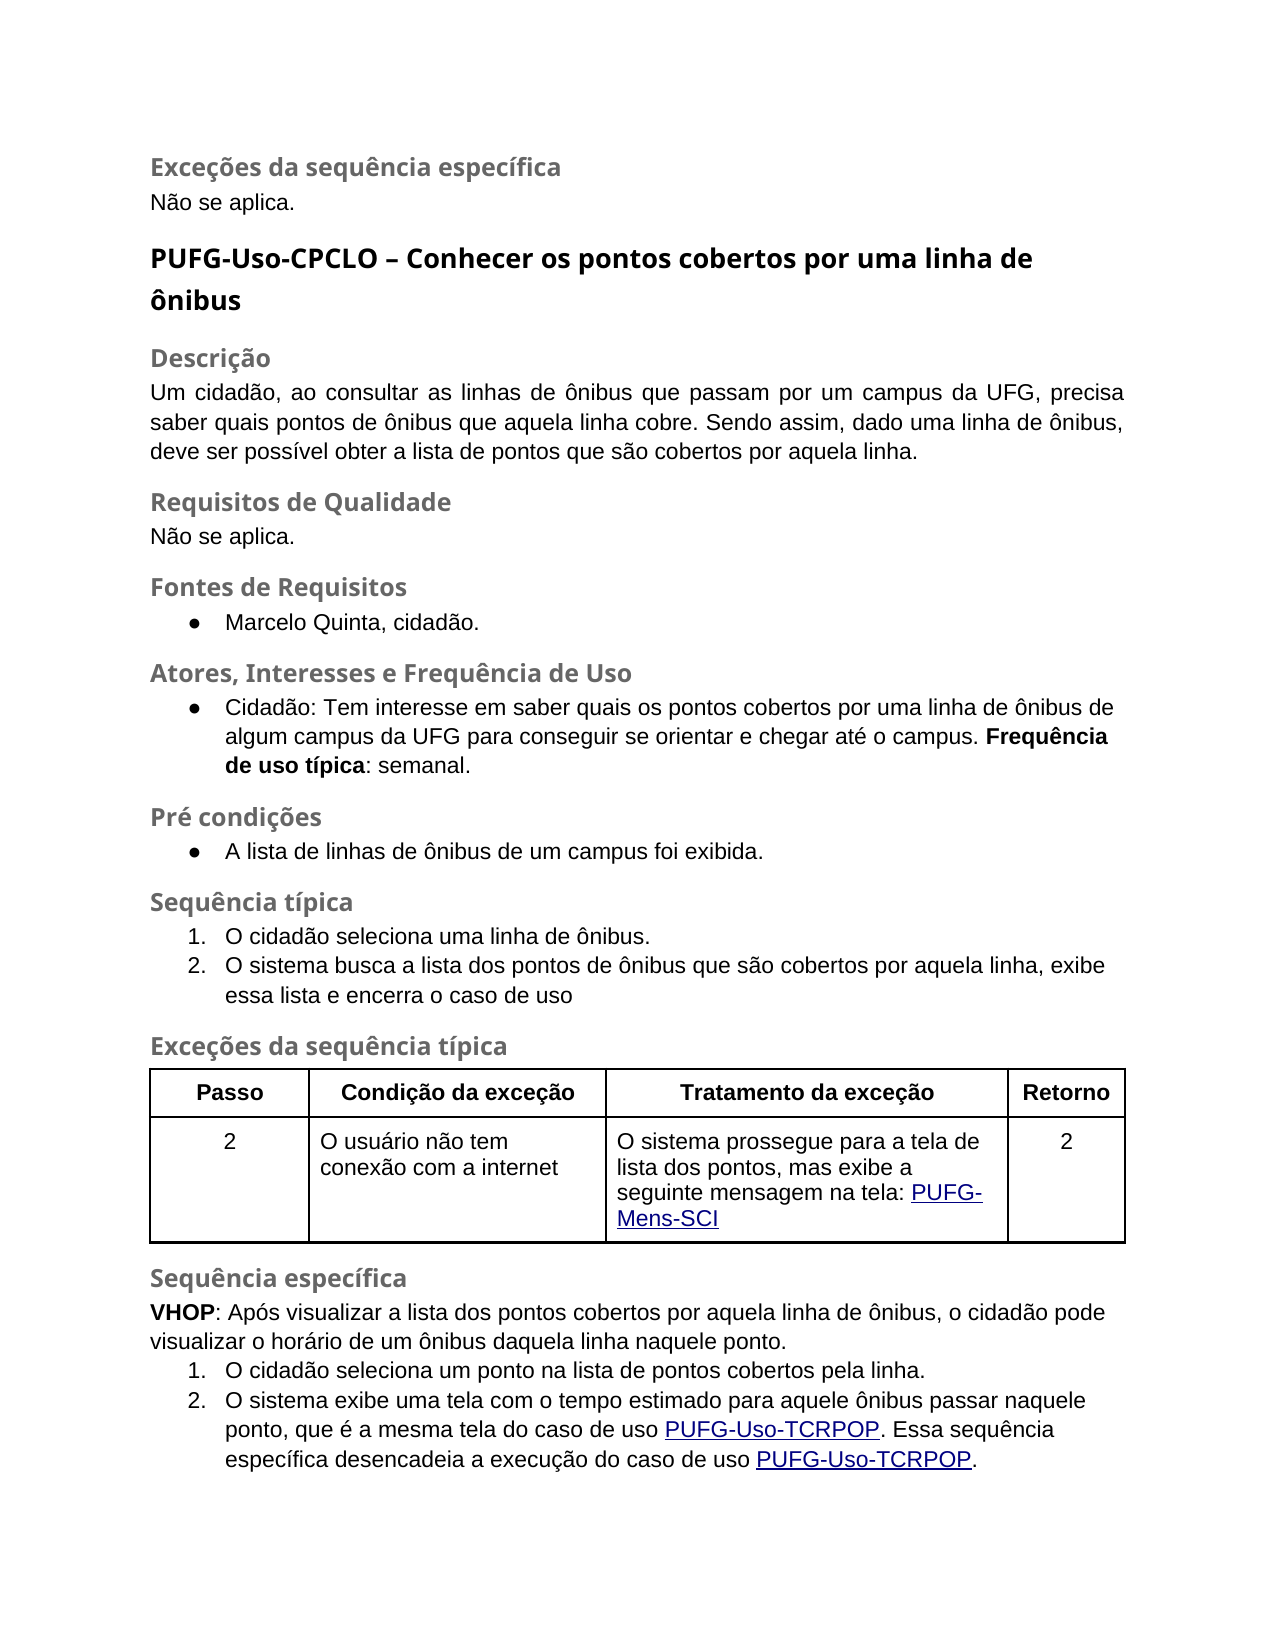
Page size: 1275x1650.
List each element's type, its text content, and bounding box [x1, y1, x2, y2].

table_header Passo [151, 1070, 308, 1116]
list O cidadão seleciona uma linha de ônibus. [187, 923, 1125, 949]
table_cell O sistema prossegue para a tela de lista dos pontos, mas exibe a seguinte mensagem na tela: PUFG-Mens-SCI [607, 1118, 1007, 1241]
table_header Retorno [1009, 1070, 1124, 1116]
list A lista de linhas de ônibus de um campus foi exibida. [187, 838, 1125, 864]
text Um cidadão, ao consultar as linhas de ônibus que passam por um campus da UFG, precisa saber quais pontos de ônibus que aquela linha cobre. Sendo assim, dado uma linha de ônibus, deve ser possível obter a lista de pontos que são cobertos por aquela linha. [150, 380, 1125, 464]
table_cell 2 [151, 1118, 308, 1241]
text Não se aplica. [150, 189, 1125, 215]
subtitle Pré condições [150, 799, 1125, 833]
list O cidadão seleciona um ponto na lista de pontos cobertos pela linha. [187, 1358, 1125, 1384]
subtitle Descrição [150, 341, 1125, 375]
subtitle Sequência específica [150, 1260, 1125, 1294]
table_cell O usuário não tem conexão com a internet [310, 1118, 605, 1241]
text Não se aplica. [150, 524, 1125, 549]
list O sistema busca a lista dos pontos de ônibus que são cobertos por aquela linha, exibe essa lista e encerra o caso de uso [187, 953, 1125, 1008]
list O sistema exibe uma tela com o tempo estimado para aquele ônibus passar naquele ponto, que é a mesma tela do caso de uso PUFG-Uso-TCRPOP. Essa sequência específica desencadeia a execução do caso de uso PUFG-Uso-TCRPOP. [187, 1387, 1125, 1472]
subtitle Exceções da sequência específica [150, 150, 1125, 184]
list Marcelo Quinta, cidadão. [187, 609, 1125, 635]
subtitle PUFG-Uso-CPCLO – Conhecer os pontos cobertos por uma linha de ônibus [150, 239, 1125, 319]
subtitle Atores, Interesses e Frequência de Uso [150, 655, 1125, 689]
table_header Tratamento da exceção [607, 1070, 1007, 1116]
subtitle Fontes de Requisitos [150, 570, 1125, 604]
table_header Condição da exceção [310, 1070, 605, 1116]
subtitle Exceções da sequência típica [150, 1028, 1125, 1062]
table_cell 2 [1009, 1118, 1124, 1241]
list Cidadão: Tem interesse em saber quais os pontos cobertos por uma linha de ônibus de algum campus da UFG para conseguir se orientar e chegar até o campus. Frequência de uso típica: semanal. [187, 694, 1125, 779]
subtitle Sequência típica [150, 884, 1125, 918]
subtitle Requisitos de Qualidade [150, 485, 1125, 519]
text VHOP: Após visualizar a lista dos pontos cobertos por aquela linha de ônibus, o cidadão pode visualizar o horário de um ônibus daquela linha naquele ponto. [150, 1299, 1125, 1354]
